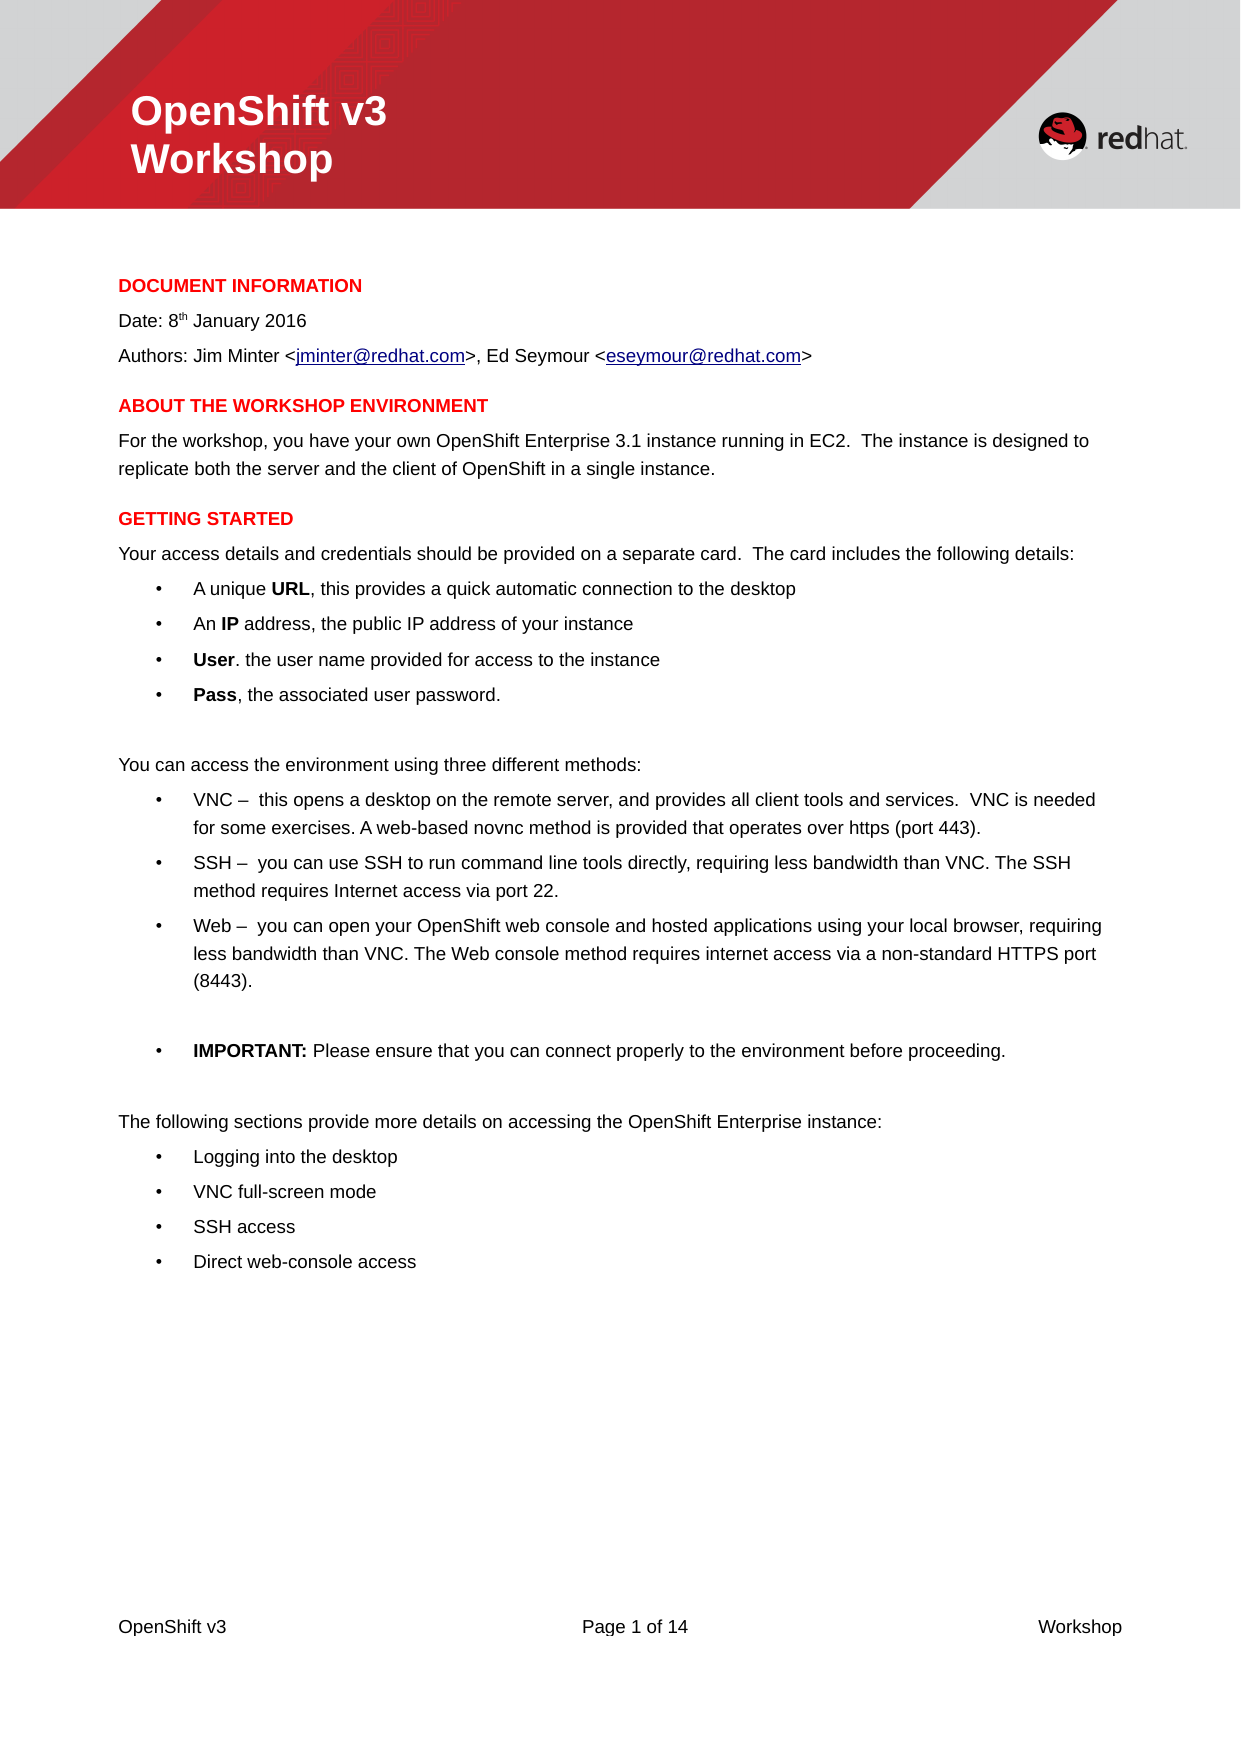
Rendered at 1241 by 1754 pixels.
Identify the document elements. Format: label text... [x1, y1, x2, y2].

text Getting Started [118, 508, 1122, 529]
list SSH access [156, 1216, 1122, 1238]
list User. the user name provided for access to the instance [156, 648, 1122, 670]
list Web – you can open your OpenShift web console and hosted applications using your local browser, requiring less bandwidth than VNC. The Web console method requires internet access via a non-standard HTTPS port (8443). [156, 915, 1122, 992]
text You can access the environment using three different methods: [118, 754, 1122, 776]
list Pass, the associated user password. [156, 684, 1122, 705]
text Your access details and credentials should be provided on a separate card. The card includes the following details: [118, 543, 1122, 564]
text Document information [118, 253, 1122, 296]
picture [0, 0, 1241, 209]
list VNC – this opens a desktop on the remote server, and provides all client tools and services. VNC is needed for some exercises. A web-based novnc method is provided that operates over https (port 443). [156, 789, 1122, 838]
list VNC full-screen mode [156, 1181, 1122, 1202]
text About the workshop Environment [118, 395, 1122, 417]
list Logging into the desktop [156, 1146, 1122, 1167]
list SSH – you can use SSH to run command line tools directly, requiring less bandwidth than VNC. The SSH method requires Internet access via port 22. [156, 852, 1122, 901]
list Direct web-console access [156, 1251, 1122, 1273]
list IMPORTANT: Please ensure that you can connect properly to the environment before proceeding. [156, 1040, 1122, 1062]
text Date: 8th January 2016 [118, 310, 1122, 331]
text Authors: Jim Minter <jminter@redhat.com>, Ed Seymour <eseymour@redhat.com> [118, 345, 1122, 366]
list An IP address, the public IP address of your instance [156, 613, 1122, 635]
list A unique URL, this provides a quick automatic connection to the desktop [156, 578, 1122, 600]
text For the workshop, you have your own OpenShift Enterprise 3.1 instance running in EC2. The instance is designed to replicate both the server and the client of OpenShift in a single instance. [118, 430, 1122, 479]
text The following sections provide more details on accessing the OpenShift Enterprise instance: [118, 1111, 1122, 1132]
